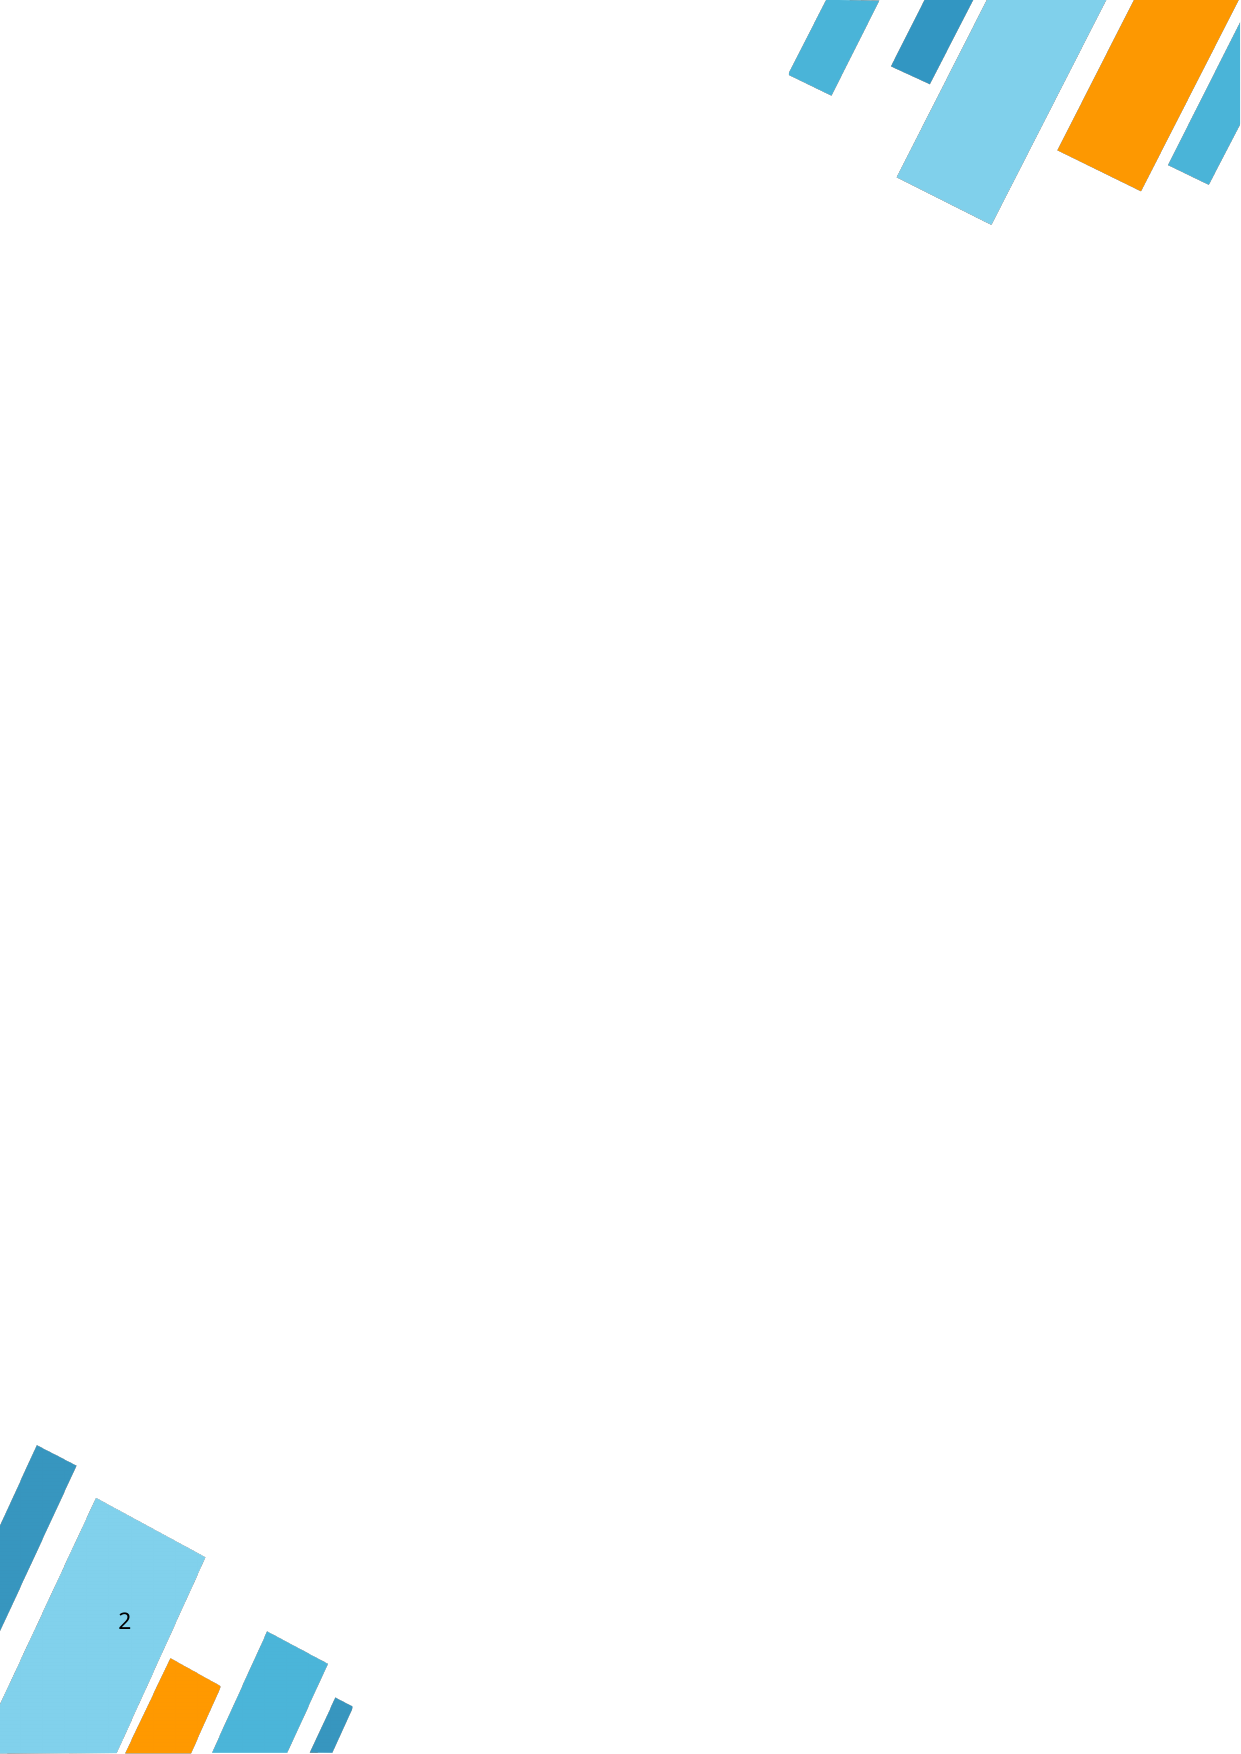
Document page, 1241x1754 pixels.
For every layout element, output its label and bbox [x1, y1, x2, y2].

picture [788, 0, 1241, 225]
picture [0, 1445, 353, 1754]
